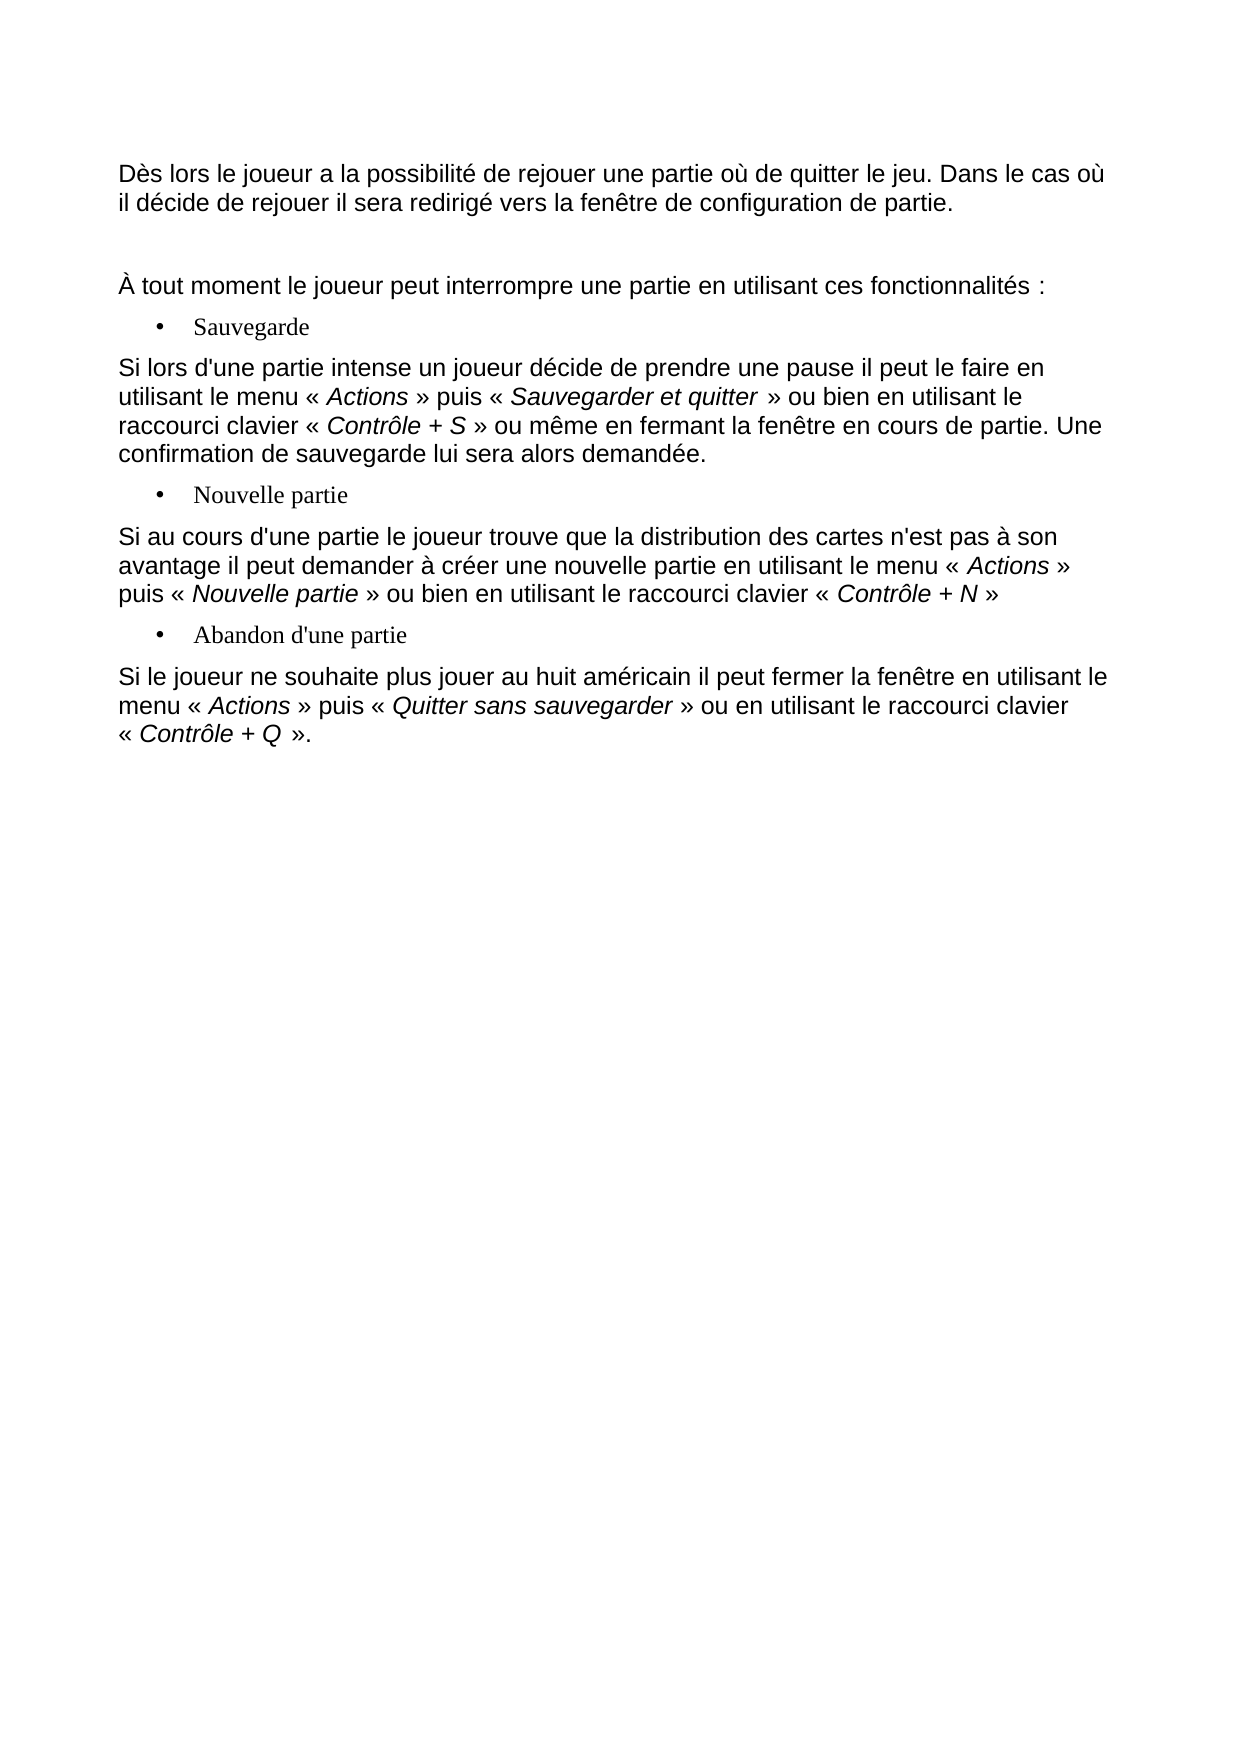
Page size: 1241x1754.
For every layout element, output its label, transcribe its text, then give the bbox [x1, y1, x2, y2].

list Nouvelle partie [156, 481, 1122, 509]
text Si le joueur ne souhaite plus jouer au huit américain il peut fermer la fenêtre en utilisant le menu « Actions » puis « Quitter sans sauvegarder » ou en utilisant le raccourci clavier « Contrôle + Q ». [118, 662, 1122, 748]
list Sauvegarde [156, 312, 1122, 341]
text Si lors d'une partie intense un joueur décide de prendre une pause il peut le faire en utilisant le menu « Actions » puis « Sauvegarder et quitter » ou bien en utilisant le raccourci clavier « Contrôle + S » ou même en fermant la fenêtre en cours de partie. Une confirmation de sauvegarde lui sera alors demandée. [118, 353, 1122, 468]
text Si au cours d'une partie le joueur trouve que la distribution des cartes n'est pas à son avantage il peut demander à créer une nouvelle partie en utilisant le menu « Actions » puis « Nouvelle partie » ou bien en utilisant le raccourci clavier « Contrôle + N » [118, 522, 1122, 608]
text Dès lors le joueur a la possibilité de rejouer une partie où de quitter le jeu. Dans le cas où il décide de rejouer il sera redirigé vers la fenêtre de configuration de partie. [118, 159, 1122, 217]
list Abandon d'une partie [156, 621, 1122, 649]
text À tout moment le joueur peut interrompre une partie en utilisant ces fonctionnalités : [118, 271, 1122, 299]
